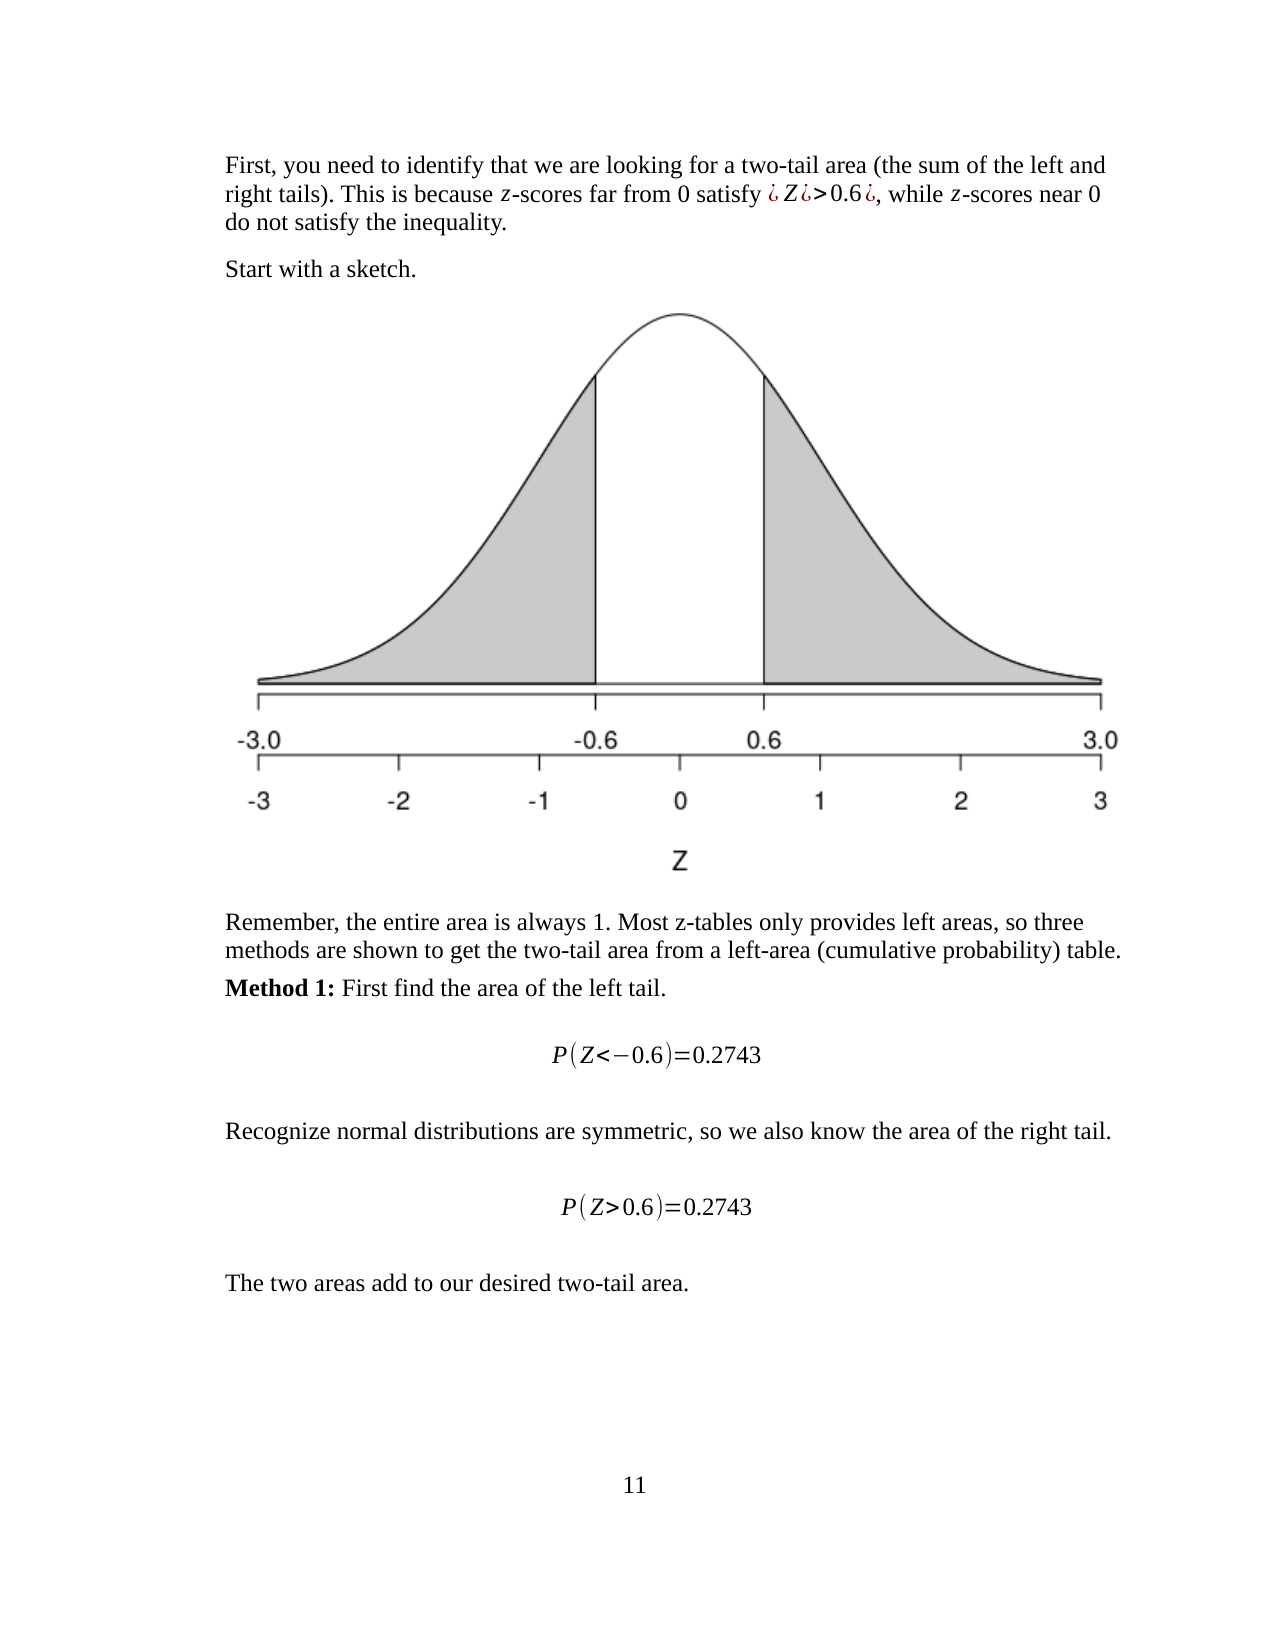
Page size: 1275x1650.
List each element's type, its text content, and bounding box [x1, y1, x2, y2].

list Start with a sketch. [187, 254, 1125, 283]
list The two areas add to our desired two-tail area. [187, 1268, 1125, 1297]
list Recognize normal distributions are symmetric, so we also know the area of the right tail. [187, 1116, 1125, 1145]
list Remember, the entire area is always 1. Most z-tables only provides left areas, so three methods are shown to get the two-tail area from a left-area (cumulative probability) table. [187, 301, 1125, 964]
list First, you need to identify that we are looking for a two-tail area (the sum of the left and right tails). This is because -scores far from 0 satisfy , while -scores near 0 do not satisfy the inequality. [187, 150, 1125, 236]
picture [225, 300, 1134, 907]
list Method 1: First find the area of the left tail. [187, 973, 1125, 1002]
